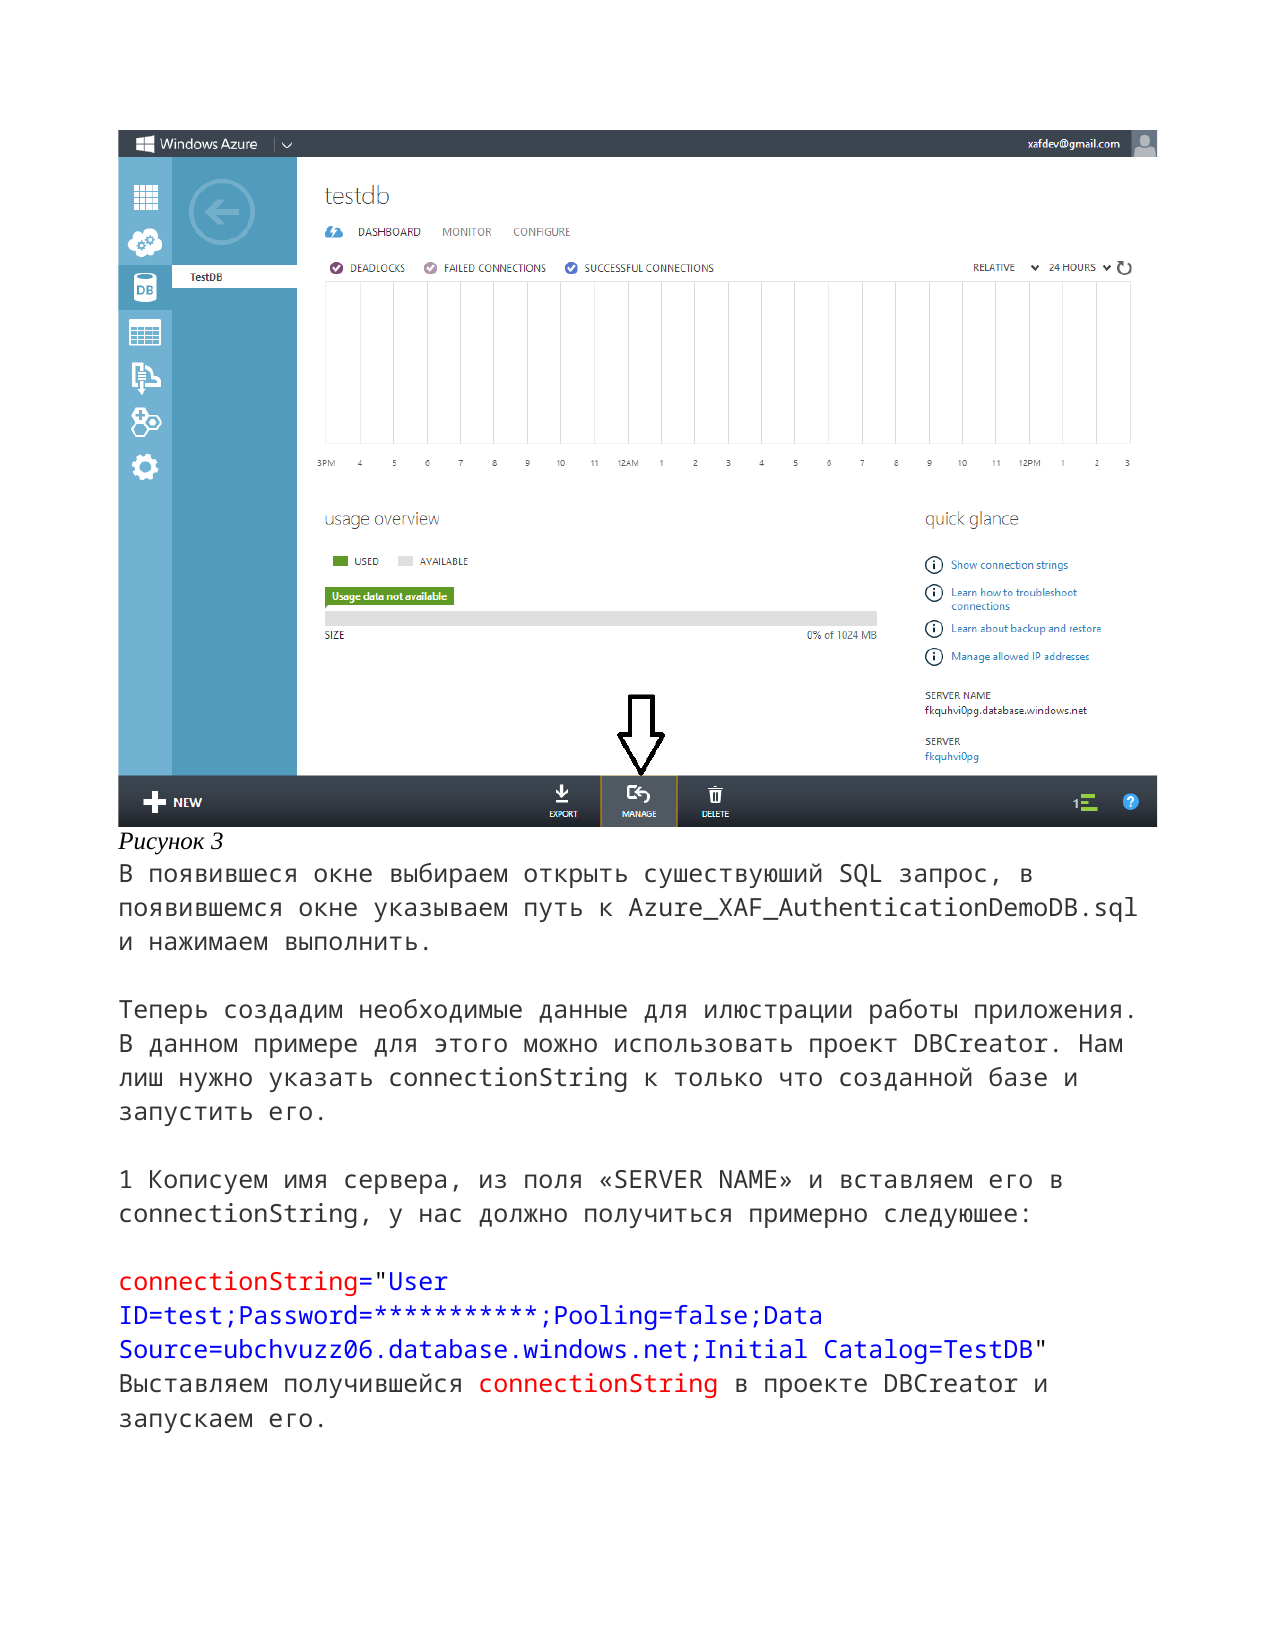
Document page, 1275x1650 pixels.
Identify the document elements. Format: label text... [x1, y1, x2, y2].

text В данном примере для этого можно использовать проект DBCreator. Нам лиш нужно указать connectionString к только что созданной базе и запустить его. [118, 1026, 1157, 1128]
text Выставляем получившейся connectionString в проекте DBCreator и запускаем его. [118, 1366, 1157, 1434]
text Теперь создадим необходимые данные для илюстрации работы приложения. [118, 991, 1157, 1026]
text connectionString="User ID=test;Password=***********;Pooling=false;Data Source=ubchvuzz06.database.windows.net;Initial Catalog=TestDB" [118, 1264, 1157, 1366]
text Рисунок 3 [118, 827, 1157, 855]
text 1 Кописуем имя сервера, из поля «SERVER NAME» и вставляем его в connectionString, у нас должно получиться примерно следуюшее: [118, 1162, 1157, 1230]
text [118, 118, 1157, 130]
text В появившеся окне выбираем открыть сушествуюший SQL запрос, в появившемся окне указываем путь к Azure_XAF_AuthenticationDemoDB.sql и нажимаем выполнить. [118, 855, 1157, 957]
